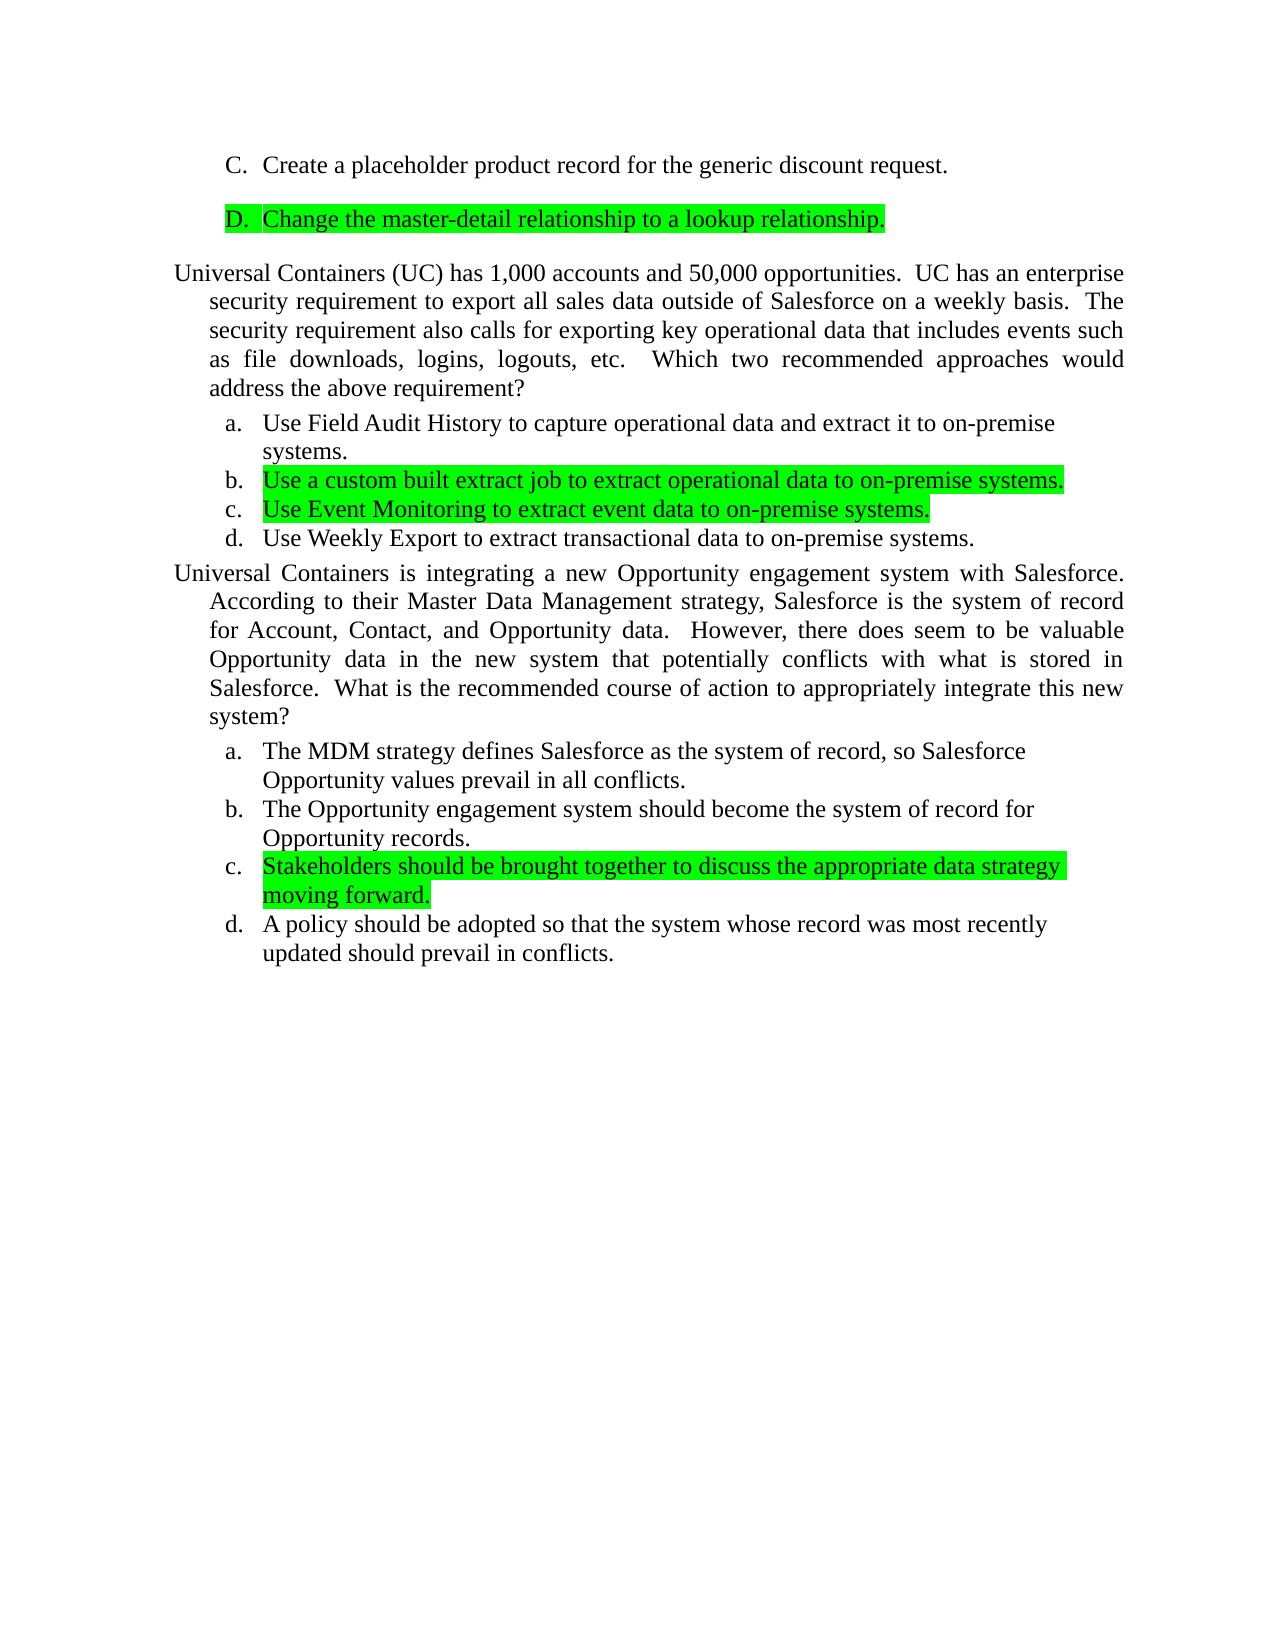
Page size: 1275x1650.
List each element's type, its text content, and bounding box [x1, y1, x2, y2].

subtitle Use Event Monitoring to extract event data to on-premise systems. [225, 494, 1125, 523]
subtitle The Opportunity engagement system should become the system of record for Opportunity records. [225, 794, 1125, 851]
list Create a placeholder product record for the generic discount request. [225, 150, 1125, 179]
subtitle Stakeholders should be brought together to discuss the appropriate data strategy moving forward. [225, 851, 1125, 909]
subtitle A policy should be adopted so that the system whose record was most recently updated should prevail in conflicts. [225, 909, 1125, 966]
subtitle Use Field Audit History to capture operational data and extract it to on-premise systems. [225, 408, 1125, 465]
subtitle The MDM strategy defines Salesforce as the system of record, so Salesforce Opportunity values prevail in all conflicts. [225, 736, 1125, 794]
subtitle Use a custom built extract job to extract operational data to on-premise systems. [225, 465, 1125, 494]
subtitle Universal Containers (UC) has 1,000 accounts and 50,000 opportunities. UC has an enterprise security requirement to export all sales data outside of Salesforce on a weekly basis. The security requirement also calls for exporting key operational data that includes events such as file downloads, logins, logouts, etc. Which two recommended approaches would address the above requirement? [174, 258, 1125, 401]
subtitle Universal Containers is integrating a new Opportunity engagement system with Salesforce. According to their Master Data Management strategy, Salesforce is the system of record for Account, Contact, and Opportunity data. However, there does seem to be valuable Opportunity data in the new system that potentially conflicts with what is stored in Salesforce. What is the recommended course of action to appropriately integrate this new system? [174, 558, 1125, 730]
subtitle Use Weekly Export to extract transactional data to on-premise systems. [225, 523, 1125, 551]
list Change the master-detail relationship to a lookup relationship. [225, 204, 1125, 233]
